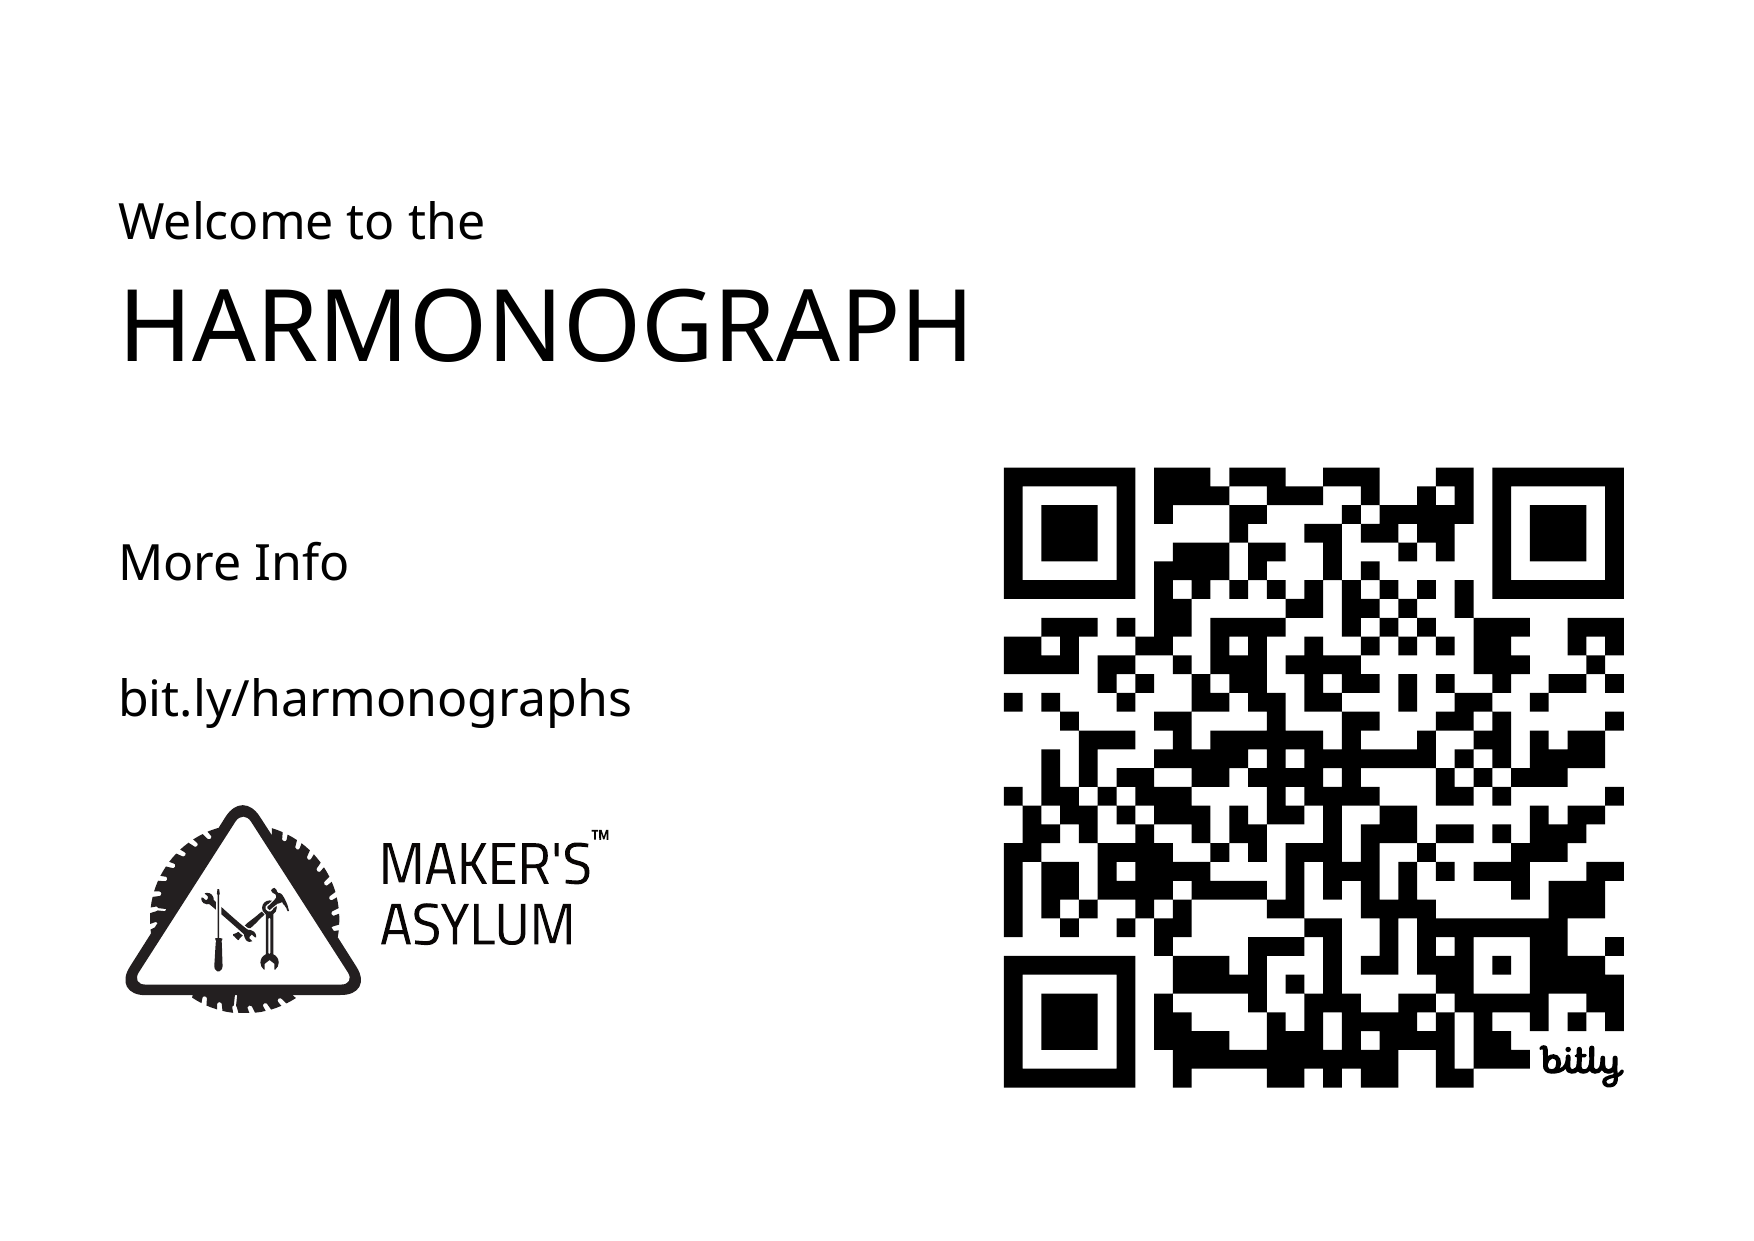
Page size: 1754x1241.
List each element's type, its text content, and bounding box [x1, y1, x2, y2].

text HARMONOGRAPH [118, 254, 1636, 391]
text Welcome to the [118, 186, 1636, 254]
text More Info [118, 391, 1636, 595]
text bit.ly/harmonographs [118, 663, 992, 731]
